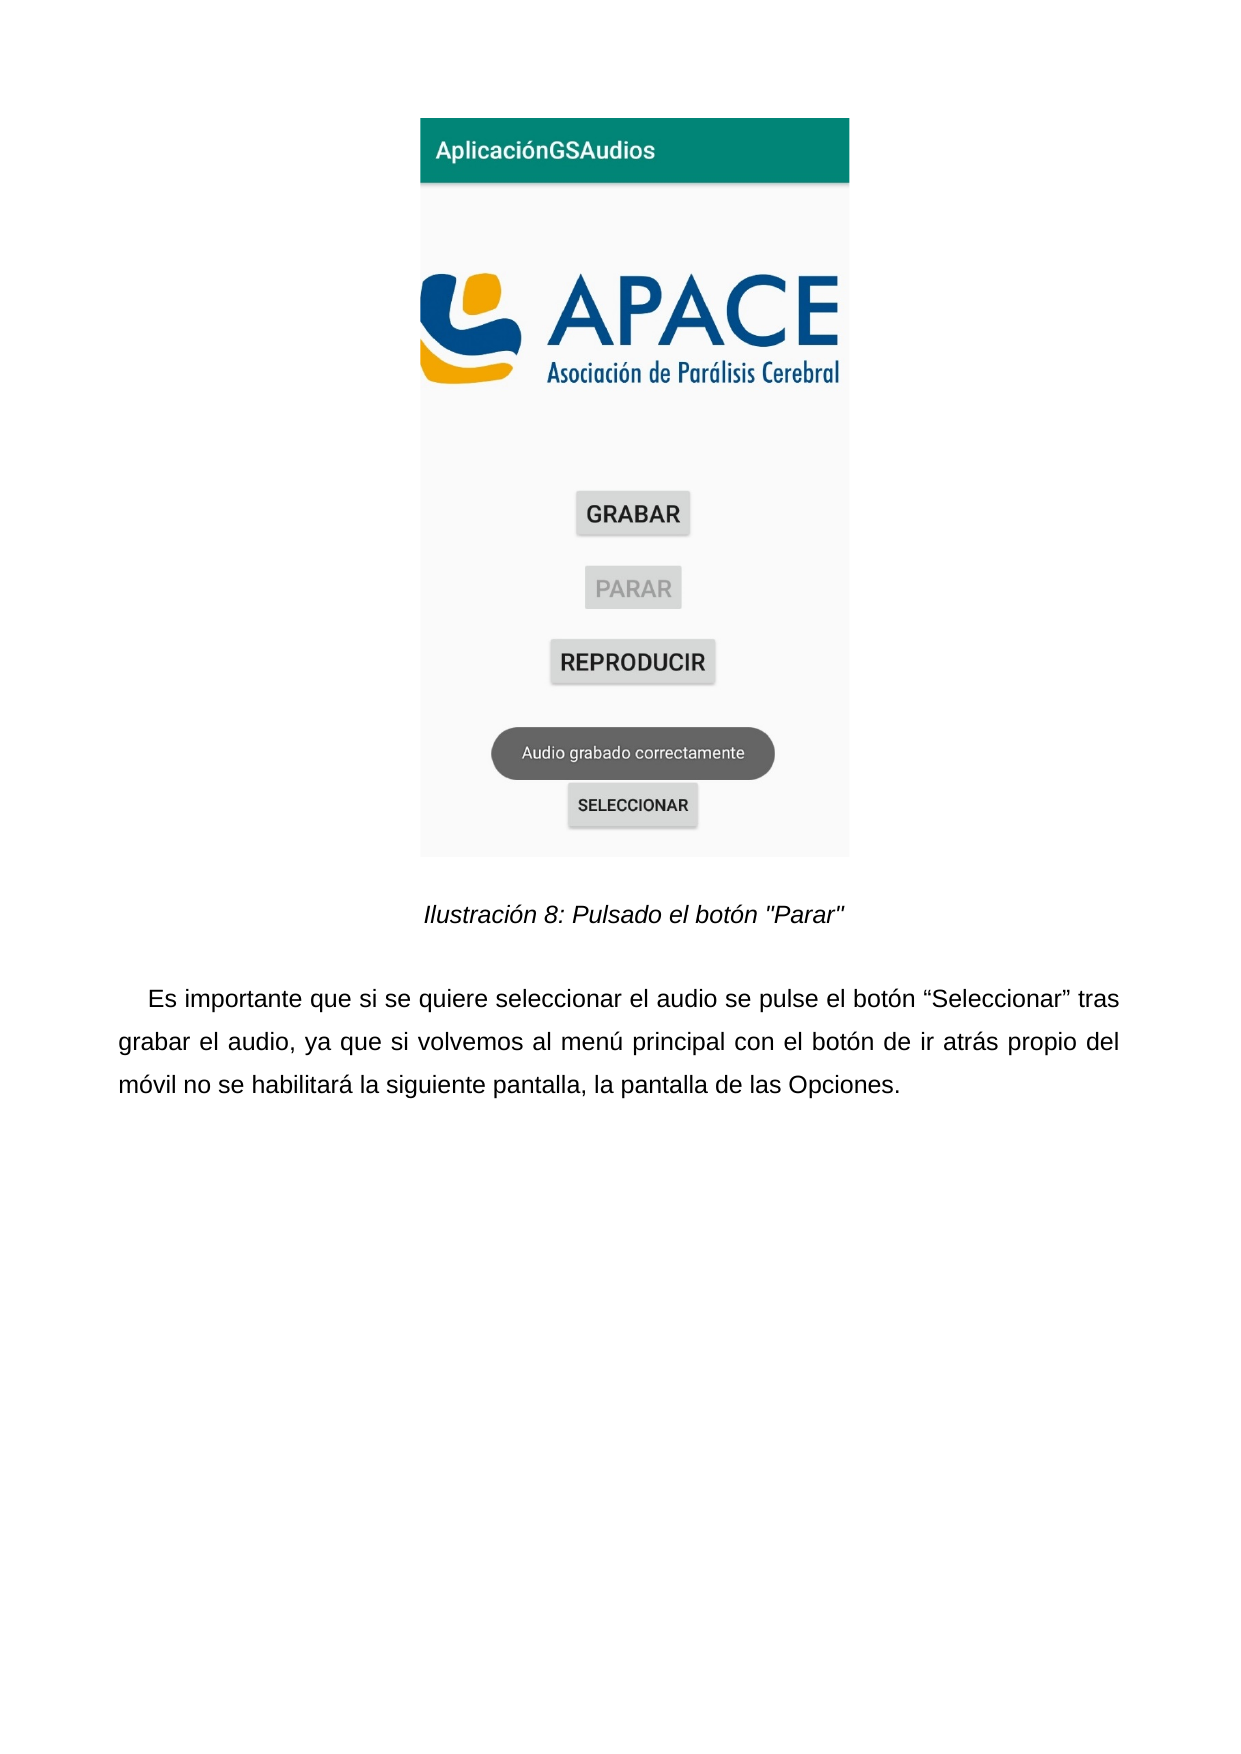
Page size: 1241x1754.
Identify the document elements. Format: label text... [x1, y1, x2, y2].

picture [420, 118, 850, 857]
text Es importante que si se quiere seleccionar el audio se pulse el botón “Seleccionar” tras grabar el audio, ya que si volvemos al menú principal con el botón de ir atrás propio del móvil no se habilitará la siguiente pantalla, la pantalla de las Opciones. [118, 984, 1122, 1099]
text Ilustración 8: Pulsado el botón "Parar" [118, 900, 1122, 929]
